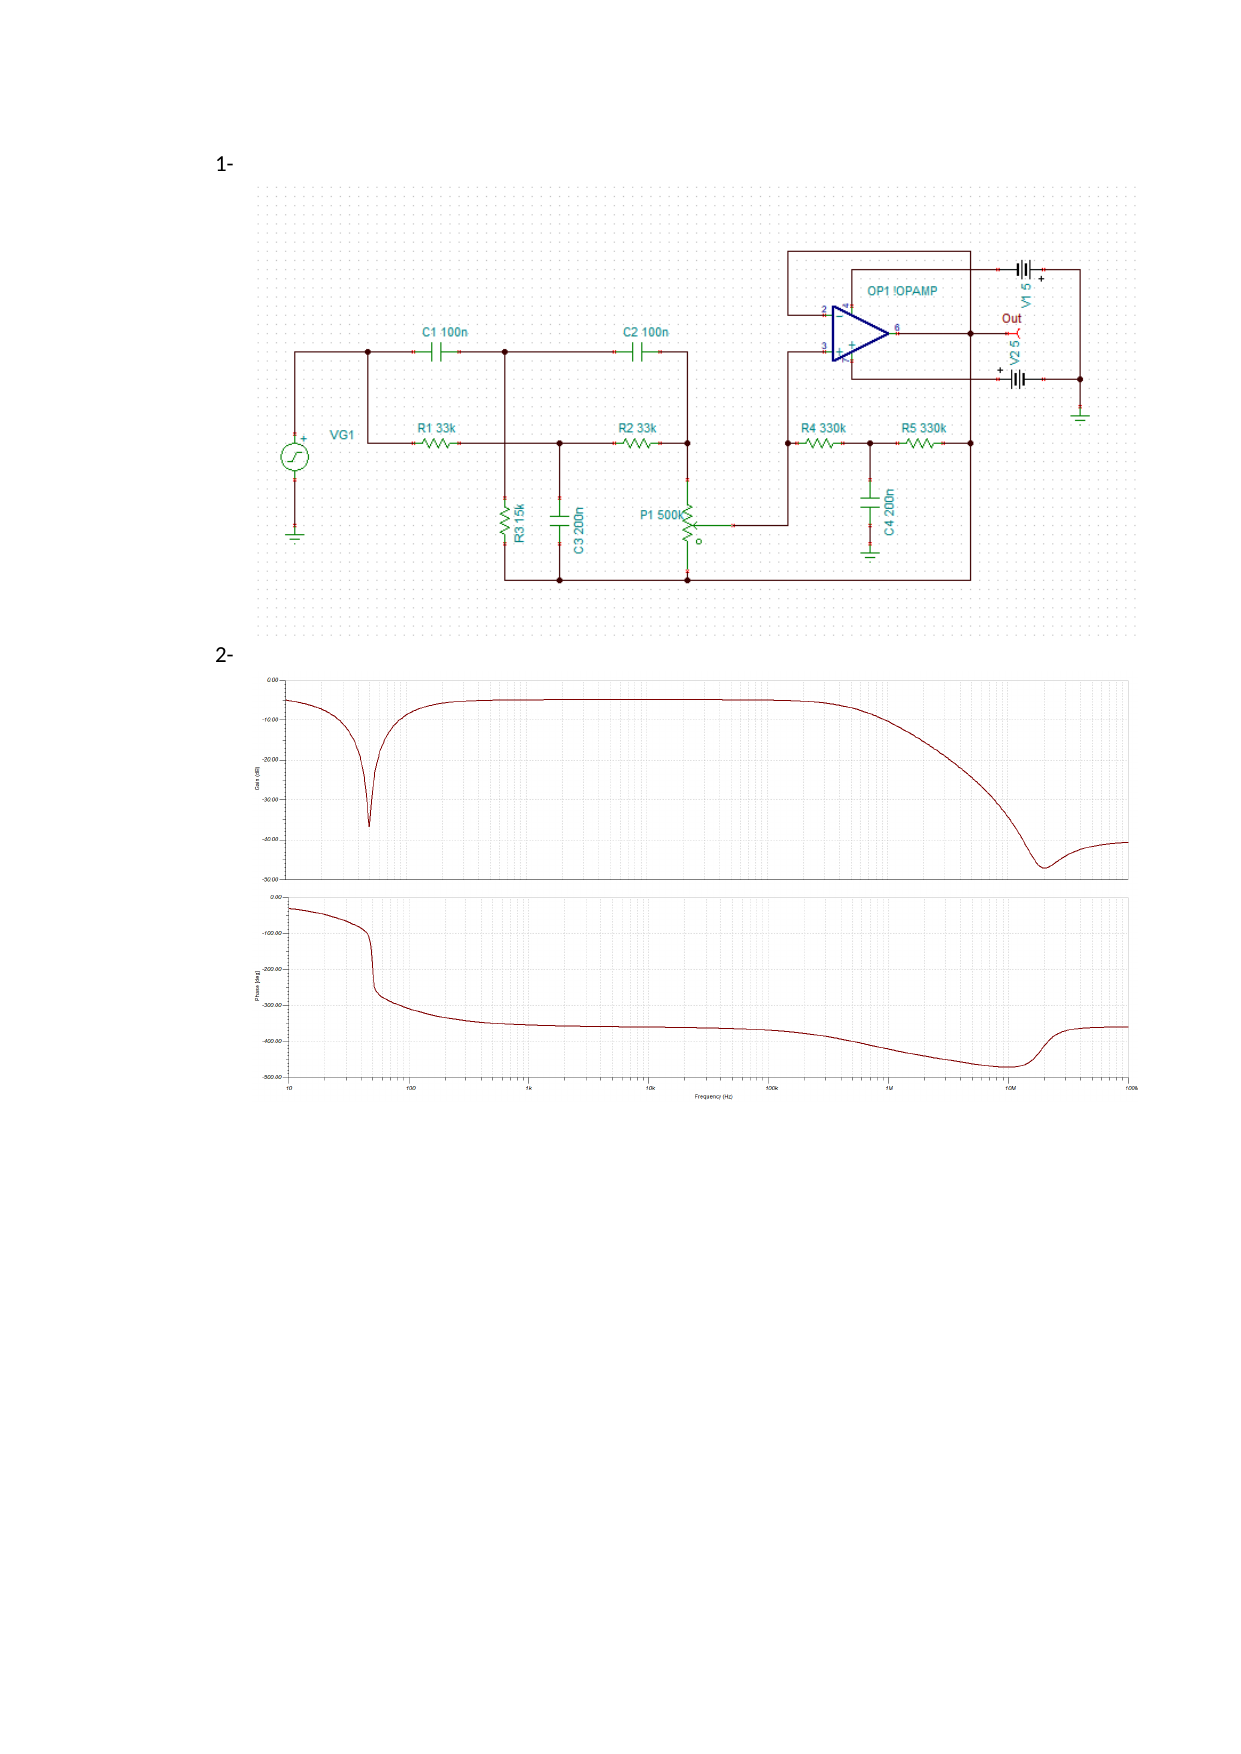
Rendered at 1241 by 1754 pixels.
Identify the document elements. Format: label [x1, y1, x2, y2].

picture [252, 180, 1138, 637]
picture [252, 671, 1138, 1102]
